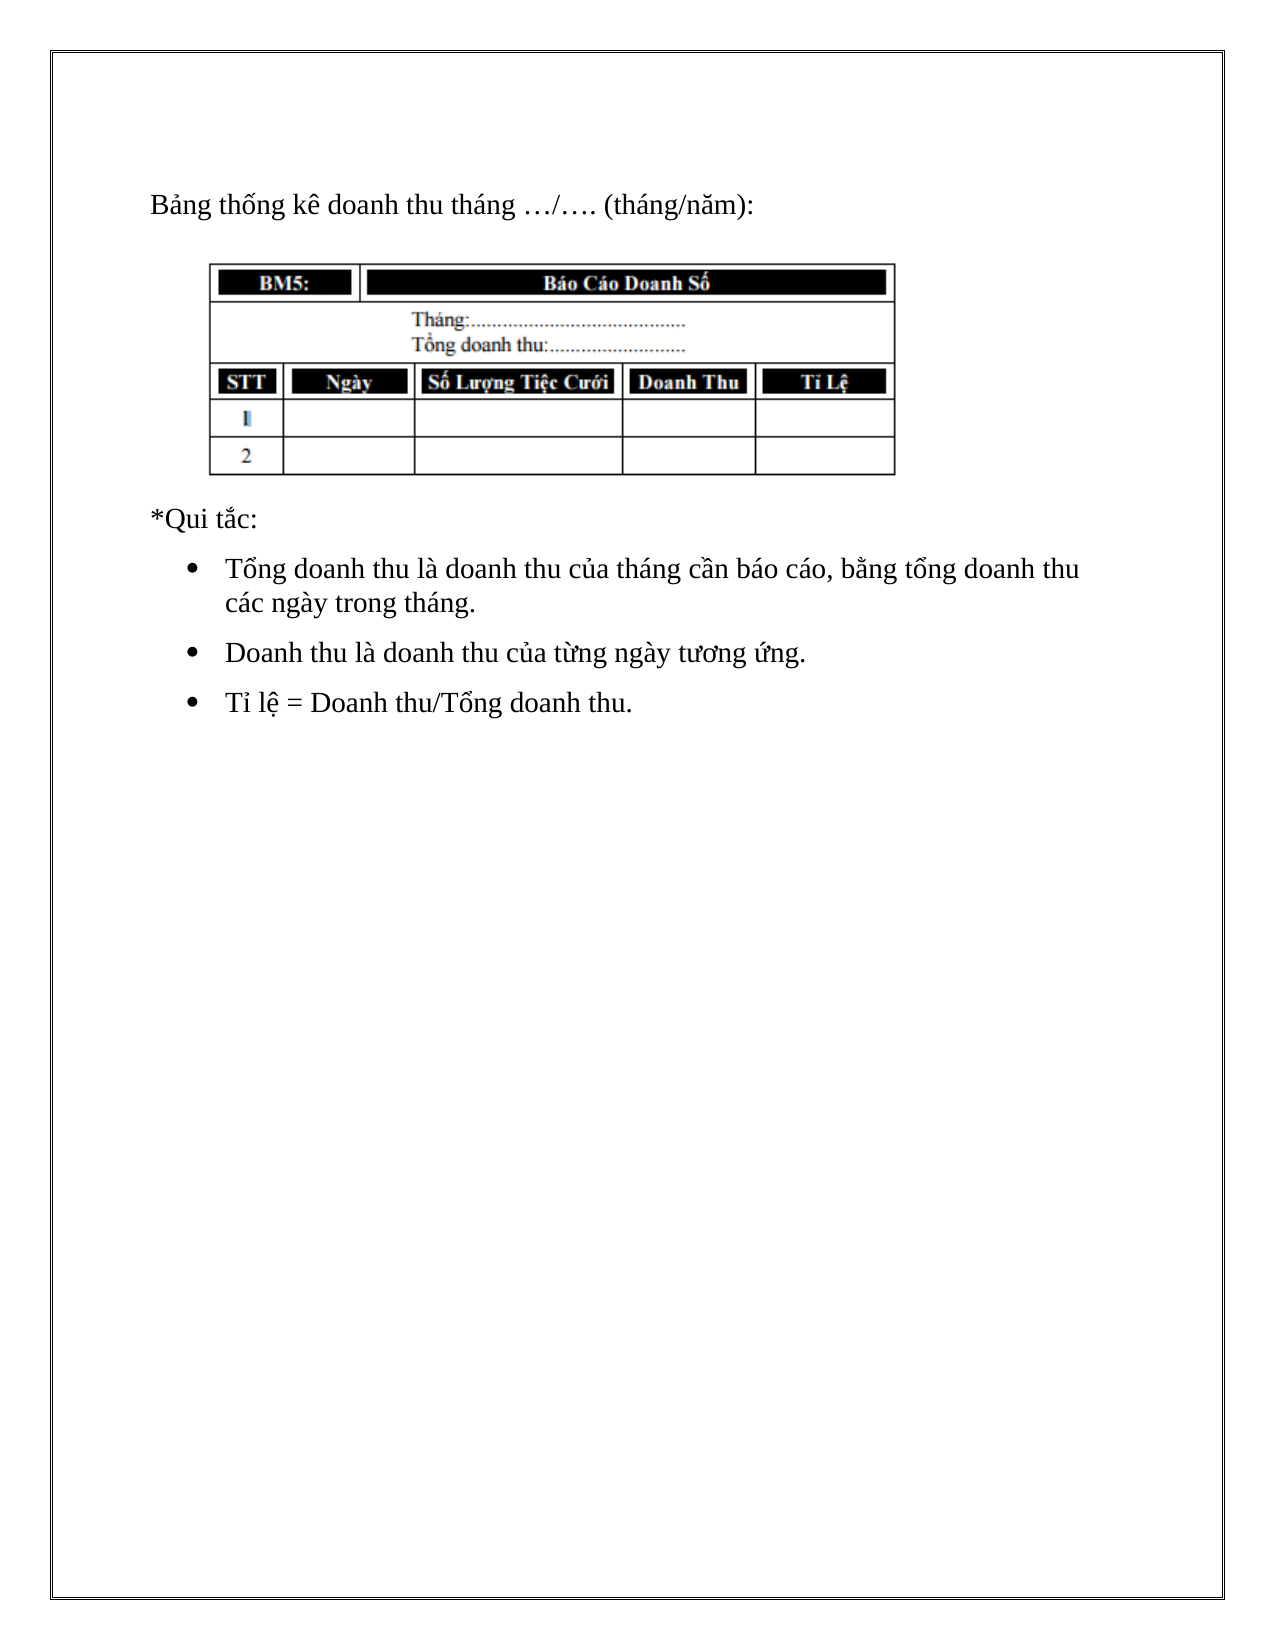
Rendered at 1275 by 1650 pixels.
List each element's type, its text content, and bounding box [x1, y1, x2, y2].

list Doanh thu là doanh thu của từng ngày tương ứng. [187, 635, 1125, 668]
text *Qui tắc: [150, 501, 1125, 534]
text Bảng thống kê doanh thu tháng …/…. (tháng/năm): [150, 187, 1125, 221]
list Tổng doanh thu là doanh thu của tháng cần báo cáo, bằng tổng doanh thu các ngày trong tháng. [187, 551, 1125, 618]
list Tỉ lệ = Doanh thu/Tổng doanh thu. [187, 685, 1125, 719]
